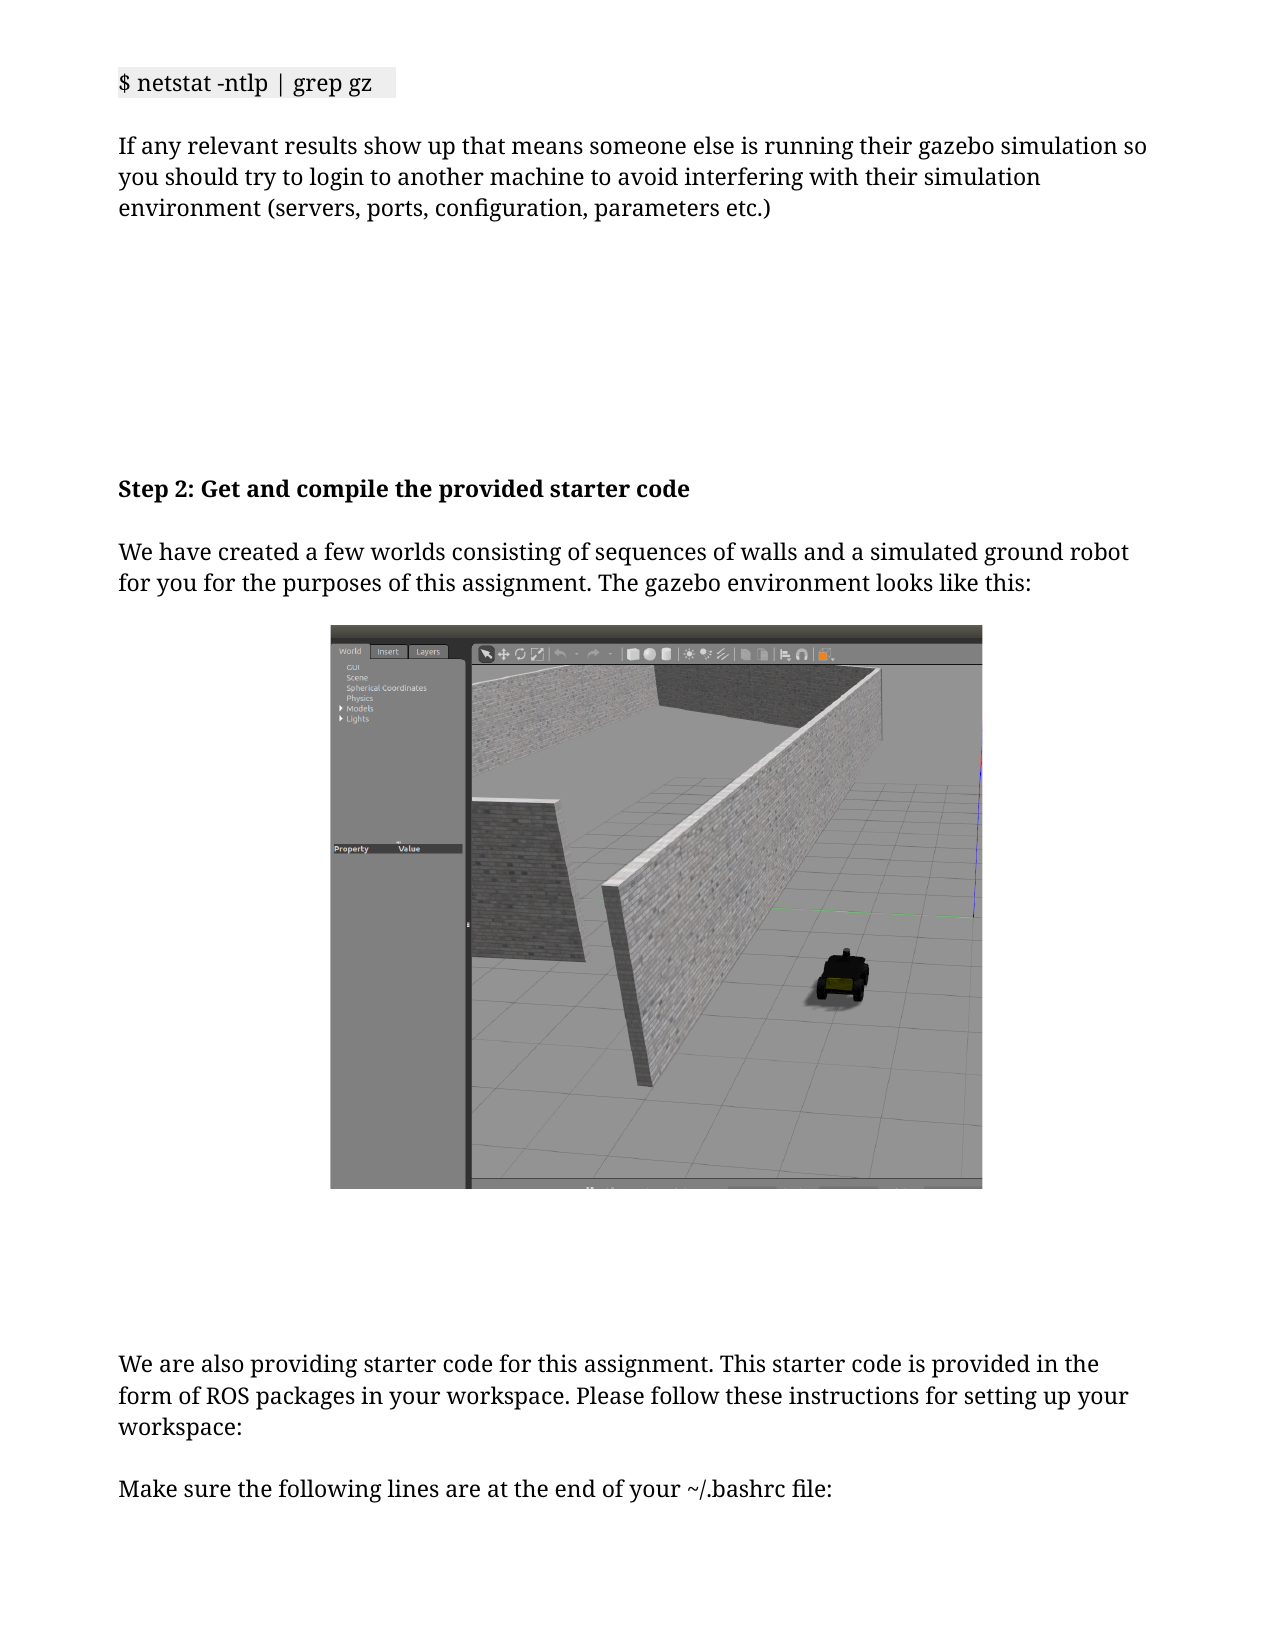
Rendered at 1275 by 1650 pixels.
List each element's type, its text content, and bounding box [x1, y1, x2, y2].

text We are also providing starter code for this assignment. This starter code is provided in the form of ROS packages in your workspace. Please follow these instructions for setting up your workspace: [118, 1348, 1157, 1442]
text $ netstat -ntlp | grep gz [118, 67, 1157, 98]
text We have created a few worlds consisting of sequences of walls and a simulated ground robot for you for the purposes of this assignment. The gazebo environment looks like this: [118, 536, 1157, 598]
text Make sure the following lines are at the end of your ~/.bashrc file: [118, 1473, 1157, 1505]
text Step 2: Get and compile the provided starter code [118, 473, 1157, 505]
picture [330, 625, 571, 1189]
text If any relevant results show up that means someone else is running their gazebo simulation so you should try to login to another machine to avoid interfering with their simulation environment (servers, ports, configuration, parameters etc.) [118, 130, 1157, 223]
